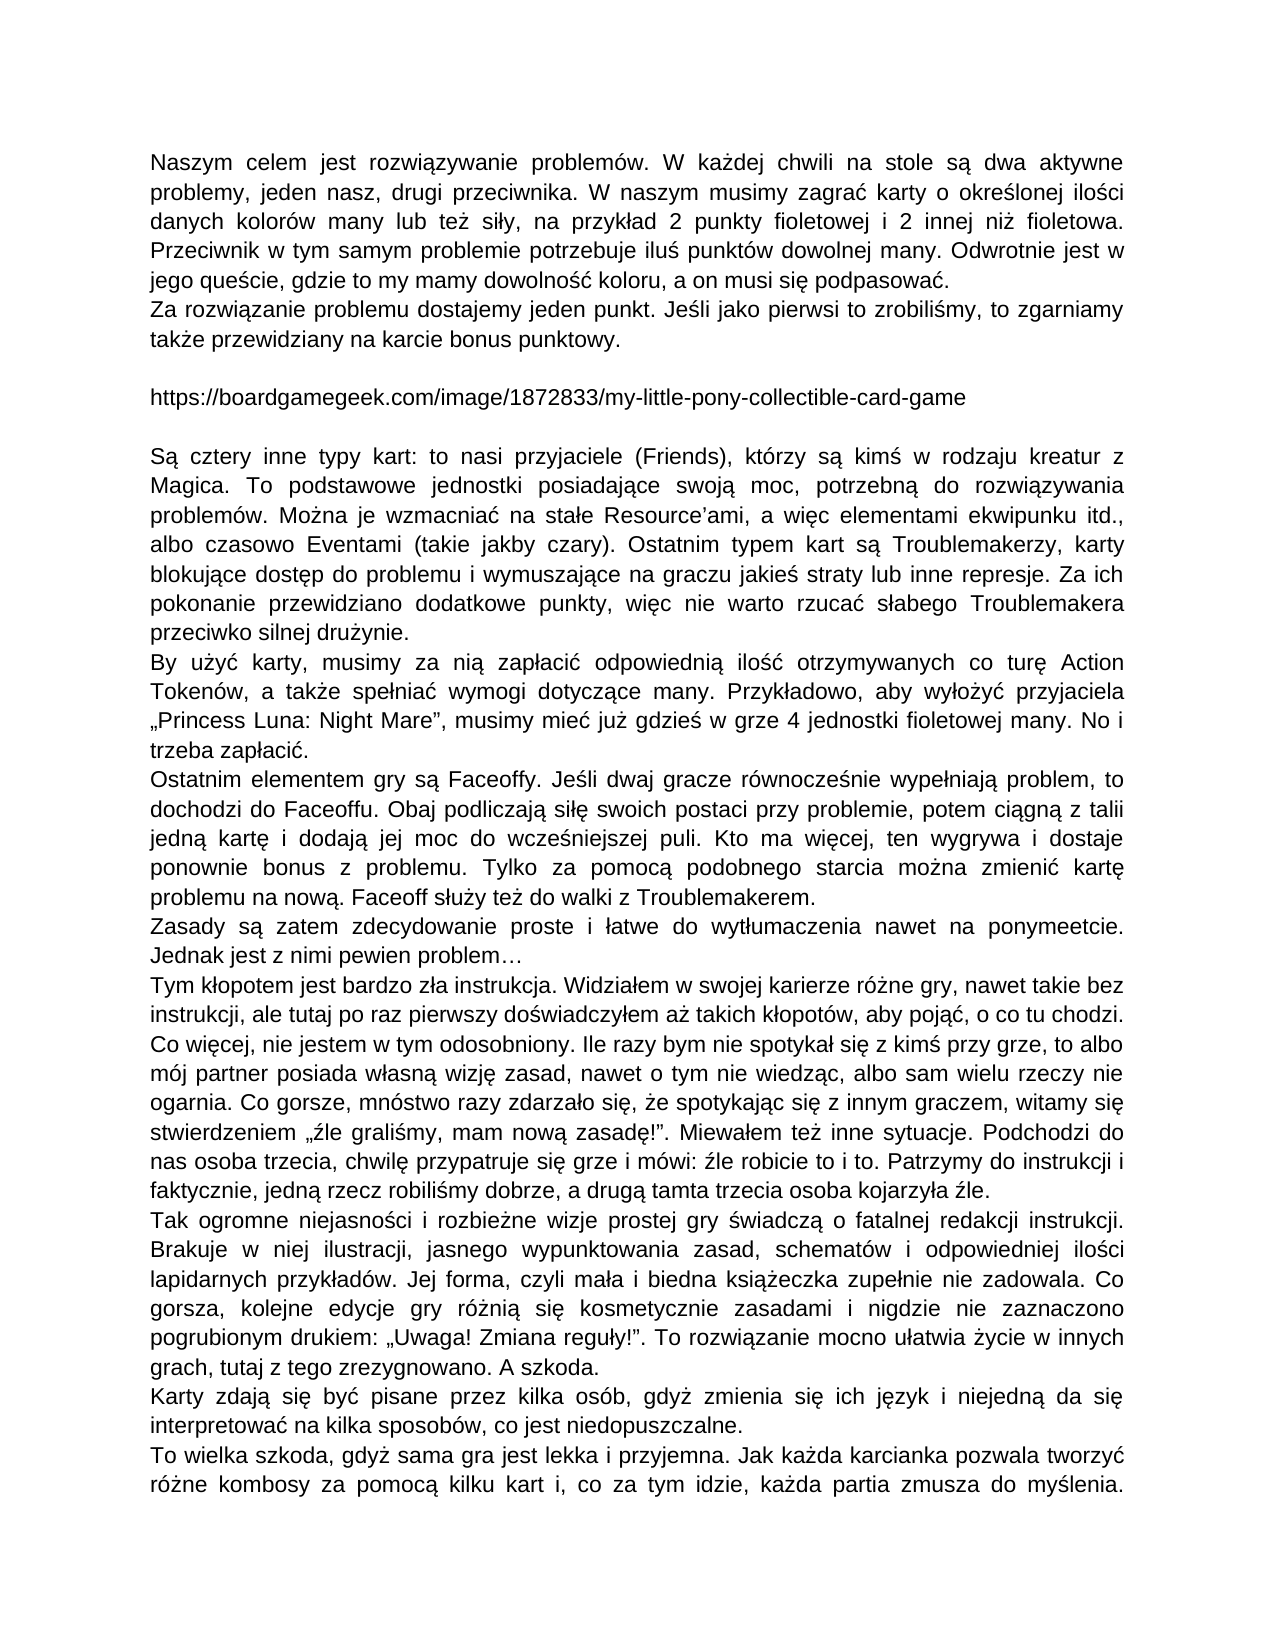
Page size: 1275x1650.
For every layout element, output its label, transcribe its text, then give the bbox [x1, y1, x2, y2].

text Karty zdają się być pisane przez kilka osób, gdyż zmienia się ich język i niejedną da się interpretować na kilka sposobów, co jest niedopuszczalne. [150, 1384, 1125, 1439]
text Zasady są zatem zdecydowanie proste i łatwe do wytłumaczenia nawet na ponymeetcie. Jednak jest z nimi pewien problem… [150, 914, 1125, 969]
text Tym kłopotem jest bardzo zła instrukcja. Widziałem w swojej karierze różne gry, nawet takie bez instrukcji, ale tutaj po raz pierwszy doświadczyłem aż takich kłopotów, aby pojąć, o co tu chodzi. Co więcej, nie jestem w tym odosobniony. Ile razy bym nie spotykał się z kimś przy grze, to albo mój partner posiada własną wizję zasad, nawet o tym nie wiedząc, albo sam wielu rzeczy nie ogarnia. Co gorsze, mnóstwo razy zdarzało się, że spotykając się z innym graczem, witamy się stwierdzeniem „źle graliśmy, mam nową zasadę!”. Miewałem też inne sytuacje. Podchodzi do nas osoba trzecia, chwilę przypatruje się grze i mówi: źle robicie to i to. Patrzymy do instrukcji i faktycznie, jedną rzecz robiliśmy dobrze, a drugą tamta trzecia osoba kojarzyła źle. [150, 972, 1125, 1204]
text Ostatnim elementem gry są Faceoffy. Jeśli dwaj gracze równocześnie wypełniają problem, to dochodzi do Faceoffu. Obaj podliczają siłę swoich postaci przy problemie, potem ciągną z talii jedną kartę i dodają jej moc do wcześniejszej puli. Kto ma więcej, ten wygrywa i dostaje ponownie bonus z problemu. Tylko za pomocą podobnego starcia można zmienić kartę problemu na nową. Faceoff służy też do walki z Troublemakerem. [150, 767, 1125, 910]
text By użyć karty, musimy za nią zapłacić odpowiednią ilość otrzymywanych co turę Action Tokenów, a także spełniać wymogi dotyczące many. Przykładowo, aby wyłożyć przyjaciela „Princess Luna: Night Mare”, musimy mieć już gdzieś w grze 4 jednostki fioletowej many. No i trzeba zapłacić. [150, 649, 1125, 763]
text To wielka szkoda, gdyż sama gra jest lekka i przyjemna. Jak każda karcianka pozwala tworzyć różne kombosy za pomocą kilku kart i, co za tym idzie, każda partia zmusza do myślenia. [150, 1442, 1125, 1497]
text Są cztery inne typy kart: to nasi przyjaciele (Friends), którzy są kimś w rodzaju kreatur z Magica. To podstawowe jednostki posiadające swoją moc, potrzebną do rozwiązywania problemów. Można je wzmacniać na stałe Resource’ami, a więc elementami ekwipunku itd., albo czasowo Eventami (takie jakby czary). Ostatnim typem kart są Troublemakerzy, karty blokujące dostęp do problemu i wymuszające na graczu jakieś straty lub inne represje. Za ich pokonanie przewidziano dodatkowe punkty, więc nie warto rzucać słabego Troublemakera przeciwko silnej drużynie. [150, 444, 1125, 646]
text Naszym celem jest rozwiązywanie problemów. W każdej chwili na stole są dwa aktywne problemy, jeden nasz, drugi przeciwnika. W naszym musimy zagrać karty o określonej ilości danych kolorów many lub też siły, na przykład 2 punkty fioletowej i 2 innej niż fioletowa. Przeciwnik w tym samym problemie potrzebuje iluś punktów dowolnej many. Odwrotnie jest w jego queście, gdzie to my mamy dowolność koloru, a on musi się podpasować. [150, 150, 1125, 293]
text Za rozwiązanie problemu dostajemy jeden punkt. Jeśli jako pierwsi to zrobiliśmy, to zgarniamy także przewidziany na karcie bonus punktowy. [150, 297, 1125, 352]
text Tak ogromne niejasności i rozbieżne wizje prostej gry świadczą o fatalnej redakcji instrukcji. Brakuje w niej ilustracji, jasnego wypunktowania zasad, schematów i odpowiedniej ilości lapidarnych przykładów. Jej forma, czyli mała i biedna książeczka zupełnie nie zadowala. Co gorsza, kolejne edycje gry różnią się kosmetycznie zasadami i nigdzie nie zaznaczono pogrubionym drukiem: „Uwaga! Zmiana reguły!”. To rozwiązanie mocno ułatwia życie w innych grach, tutaj z tego zrezygnowano. A szkoda. [150, 1207, 1125, 1380]
text https://boardgamegeek.com/image/1872833/my-little-pony-collectible-card-game [150, 385, 1125, 411]
